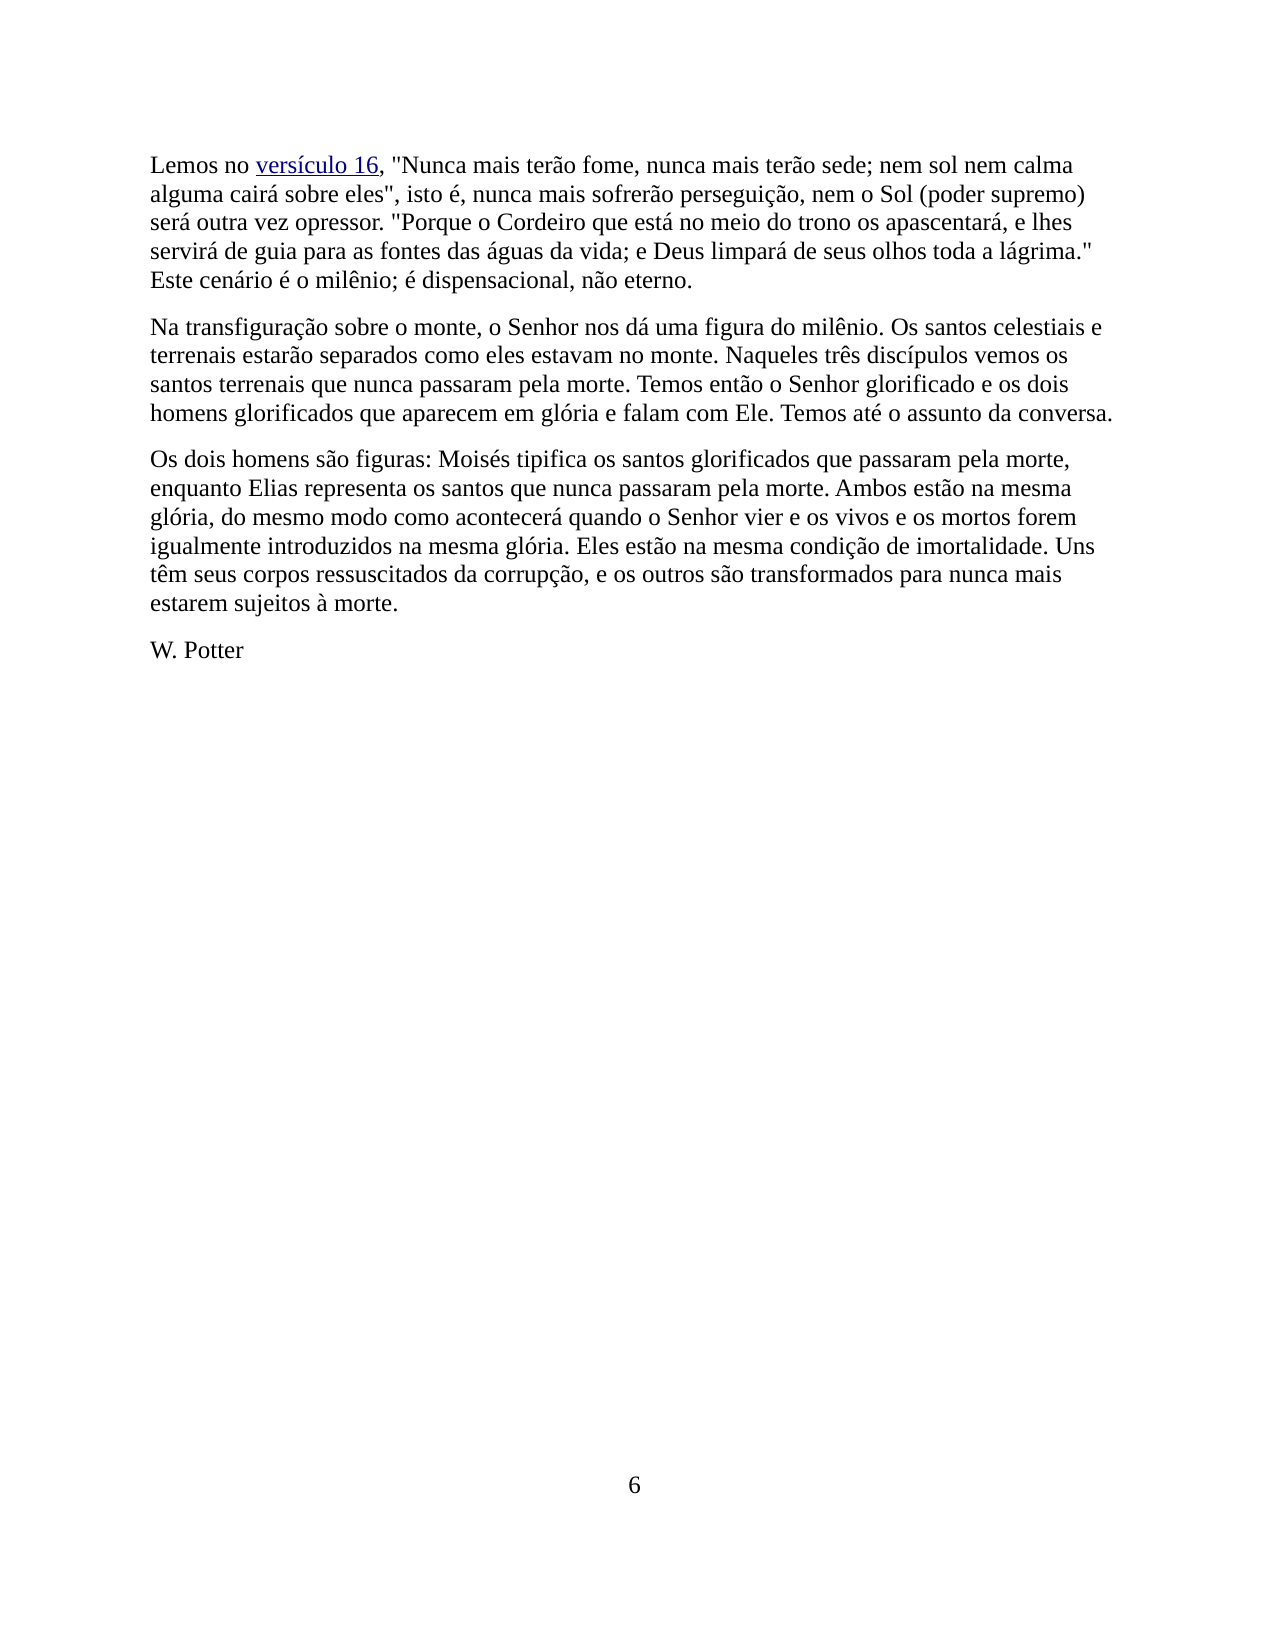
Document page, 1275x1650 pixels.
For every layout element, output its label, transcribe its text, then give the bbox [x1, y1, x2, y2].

text Na transfiguração sobre o monte, o Senhor nos dá uma figura do milênio. Os santos celestiais e terrenais estarão separados como eles estavam no monte. Naqueles três discípulos vemos os santos terrenais que nunca passaram pela morte. Temos então o Senhor glorificado e os dois homens glorificados que aparecem em glória e falam com Ele. Temos até o assunto da conversa. [150, 312, 1125, 427]
text Lemos no versículo 16, "Nunca mais terão fome, nunca mais terão sede; nem sol nem calma alguma cairá sobre eles", isto é, nunca mais sofrerão perseguição, nem o Sol (poder supremo) será outra vez opressor. "Porque o Cordeiro que está no meio do trono os apascentará, e lhes servirá de guia para as fontes das águas da vida; e Deus limpará de seus olhos toda a lágrima." Este cenário é o milênio; é dispensacional, não eterno. [150, 150, 1125, 294]
text Os dois homens são figuras: Moisés tipifica os santos glorificados que passaram pela morte, enquanto Elias representa os santos que nunca passaram pela morte. Ambos estão na mesma glória, do mesmo modo como acontecerá quando o Senhor vier e os vivos e os mortos forem igualmente introduzidos na mesma glória. Eles estão na mesma condição de imortalidade. Uns têm seus corpos ressuscitados da corrupção, e os outros são transformados para nunca mais estarem sujeitos à morte. [150, 444, 1125, 617]
text W. Potter [150, 635, 1125, 664]
